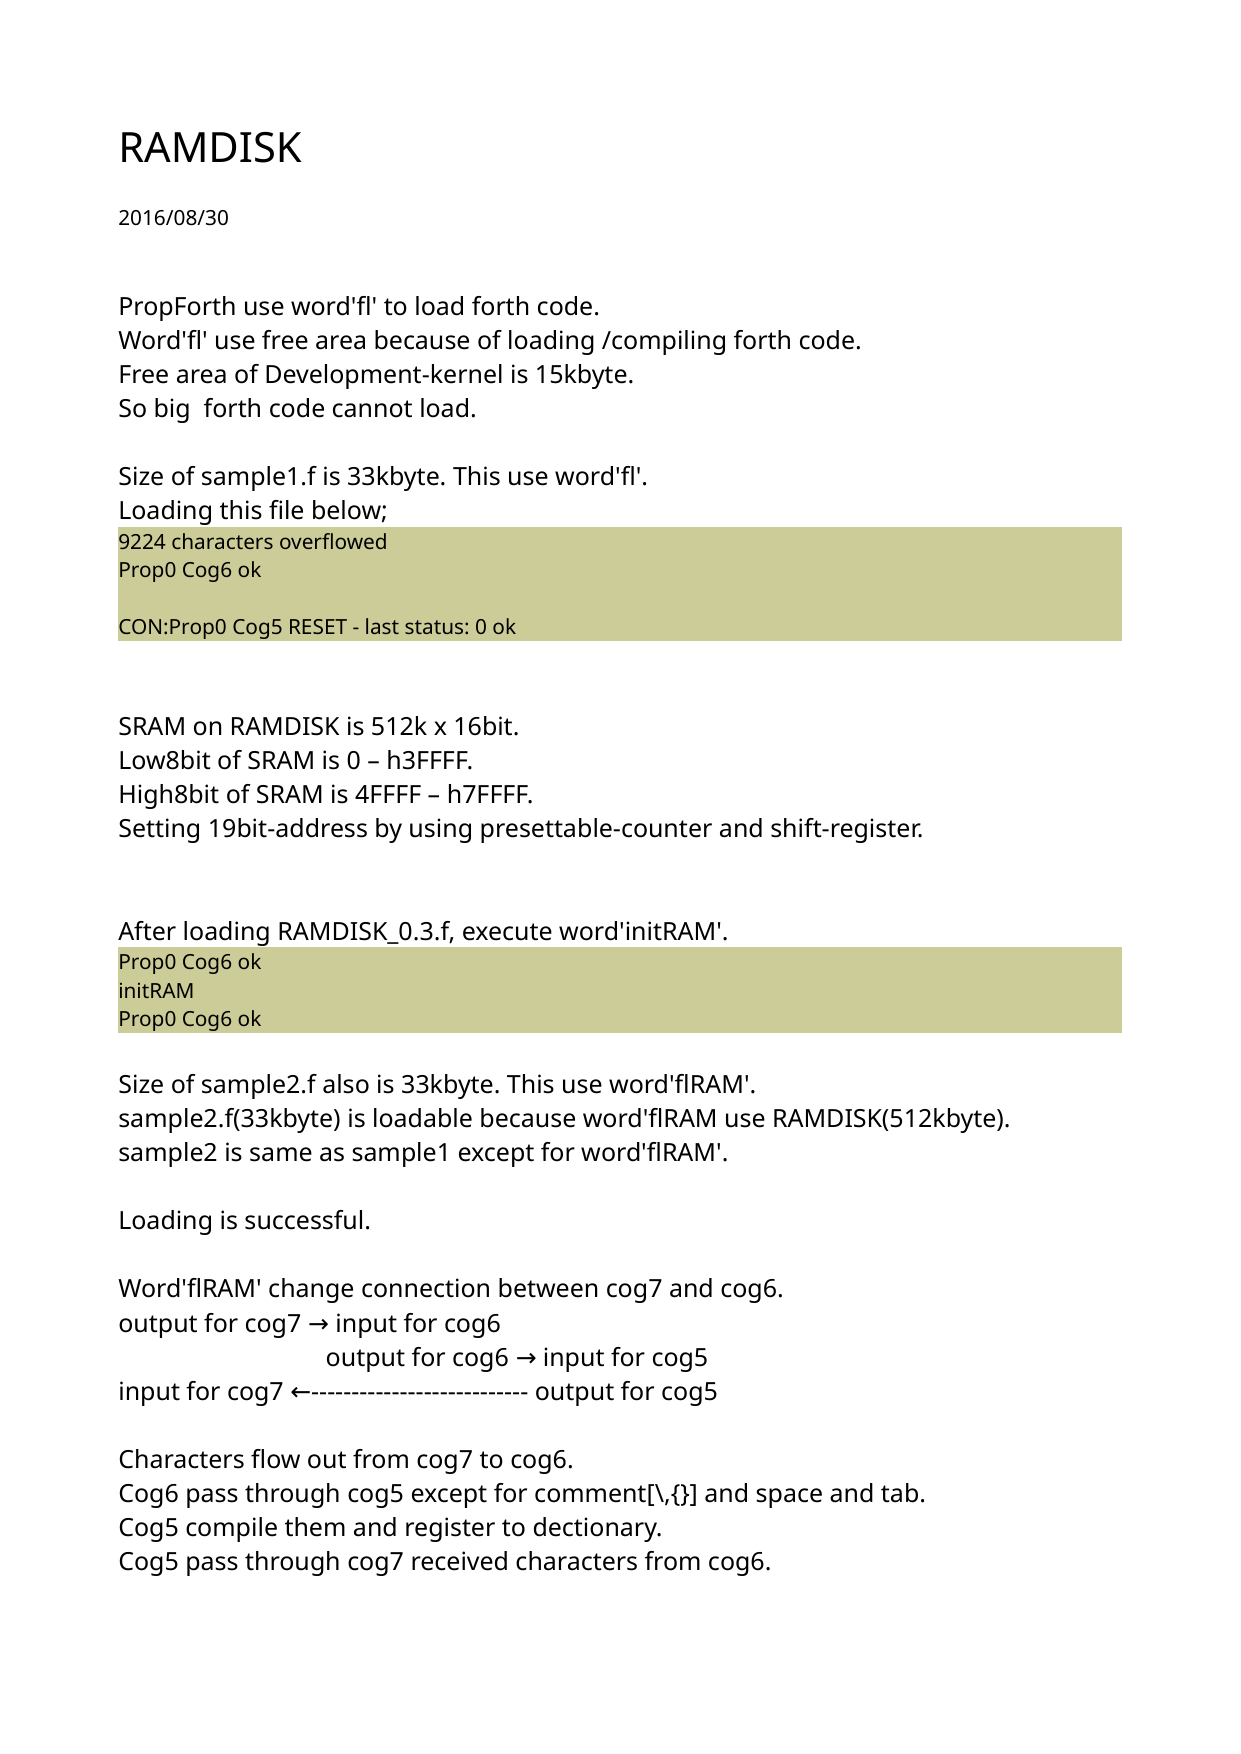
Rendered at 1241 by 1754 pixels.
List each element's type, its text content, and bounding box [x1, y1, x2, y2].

text Characters flow out from cog7 to cog6. [118, 1441, 1122, 1476]
text output for cog6 → input for cog5 [118, 1339, 1122, 1373]
text Loading this file below; [118, 493, 1122, 527]
text Size of sample1.f is 33kbyte. This use word'fl'. [118, 459, 1122, 493]
text PropForth use word'fl' to load forth code. [118, 289, 1122, 323]
text input for cog7 ←--------------------------- output for cog5 [118, 1373, 1122, 1407]
text Prop0 Cog6 ok [118, 947, 1122, 976]
text 9224 characters overflowed [118, 527, 1122, 556]
text initRAM [118, 976, 1122, 1004]
text RAMDISK [118, 118, 1122, 175]
text So big forth code cannot load. [118, 391, 1122, 425]
text CON:Prop0 Cog5 RESET - last status: 0 ok [118, 612, 1122, 641]
text SRAM on RAMDISK is 512k x 16bit. [118, 709, 1122, 743]
text Size of sample2.f also is 33kbyte. This use word'flRAM'. [118, 1067, 1122, 1101]
text sample2.f(33kbyte) is loadable because word'flRAM use RAMDISK(512kbyte). [118, 1101, 1122, 1135]
text Prop0 Cog6 ok [118, 1004, 1122, 1033]
text Cog5 compile them and register to dectionary. [118, 1509, 1122, 1544]
text After loading RAMDISK_0.3.f, execute word'initRAM'. [118, 913, 1122, 947]
text output for cog7 → input for cog6 [118, 1305, 1122, 1339]
text High8bit of SRAM is 4FFFF – h7FFFF. [118, 777, 1122, 811]
text Setting 19bit-address by using presettable-counter and shift-register. [118, 811, 1122, 845]
text sample2 is same as sample1 except for word'flRAM'. [118, 1135, 1122, 1169]
text Cog6 pass through cog5 except for comment[\,{}] and space and tab. [118, 1476, 1122, 1509]
text Loading is successful. [118, 1203, 1122, 1237]
text Word'flRAM' change connection between cog7 and cog6. [118, 1271, 1122, 1305]
text Word'fl' use free area because of loading /compiling forth code. [118, 323, 1122, 357]
text Cog5 pass through cog7 received characters from cog6. [118, 1544, 1122, 1578]
text 2016/08/30 [118, 203, 1122, 232]
text Prop0 Cog6 ok [118, 556, 1122, 584]
text Low8bit of SRAM is 0 – h3FFFF. [118, 743, 1122, 777]
text Free area of Development-kernel is 15kbyte. [118, 357, 1122, 391]
